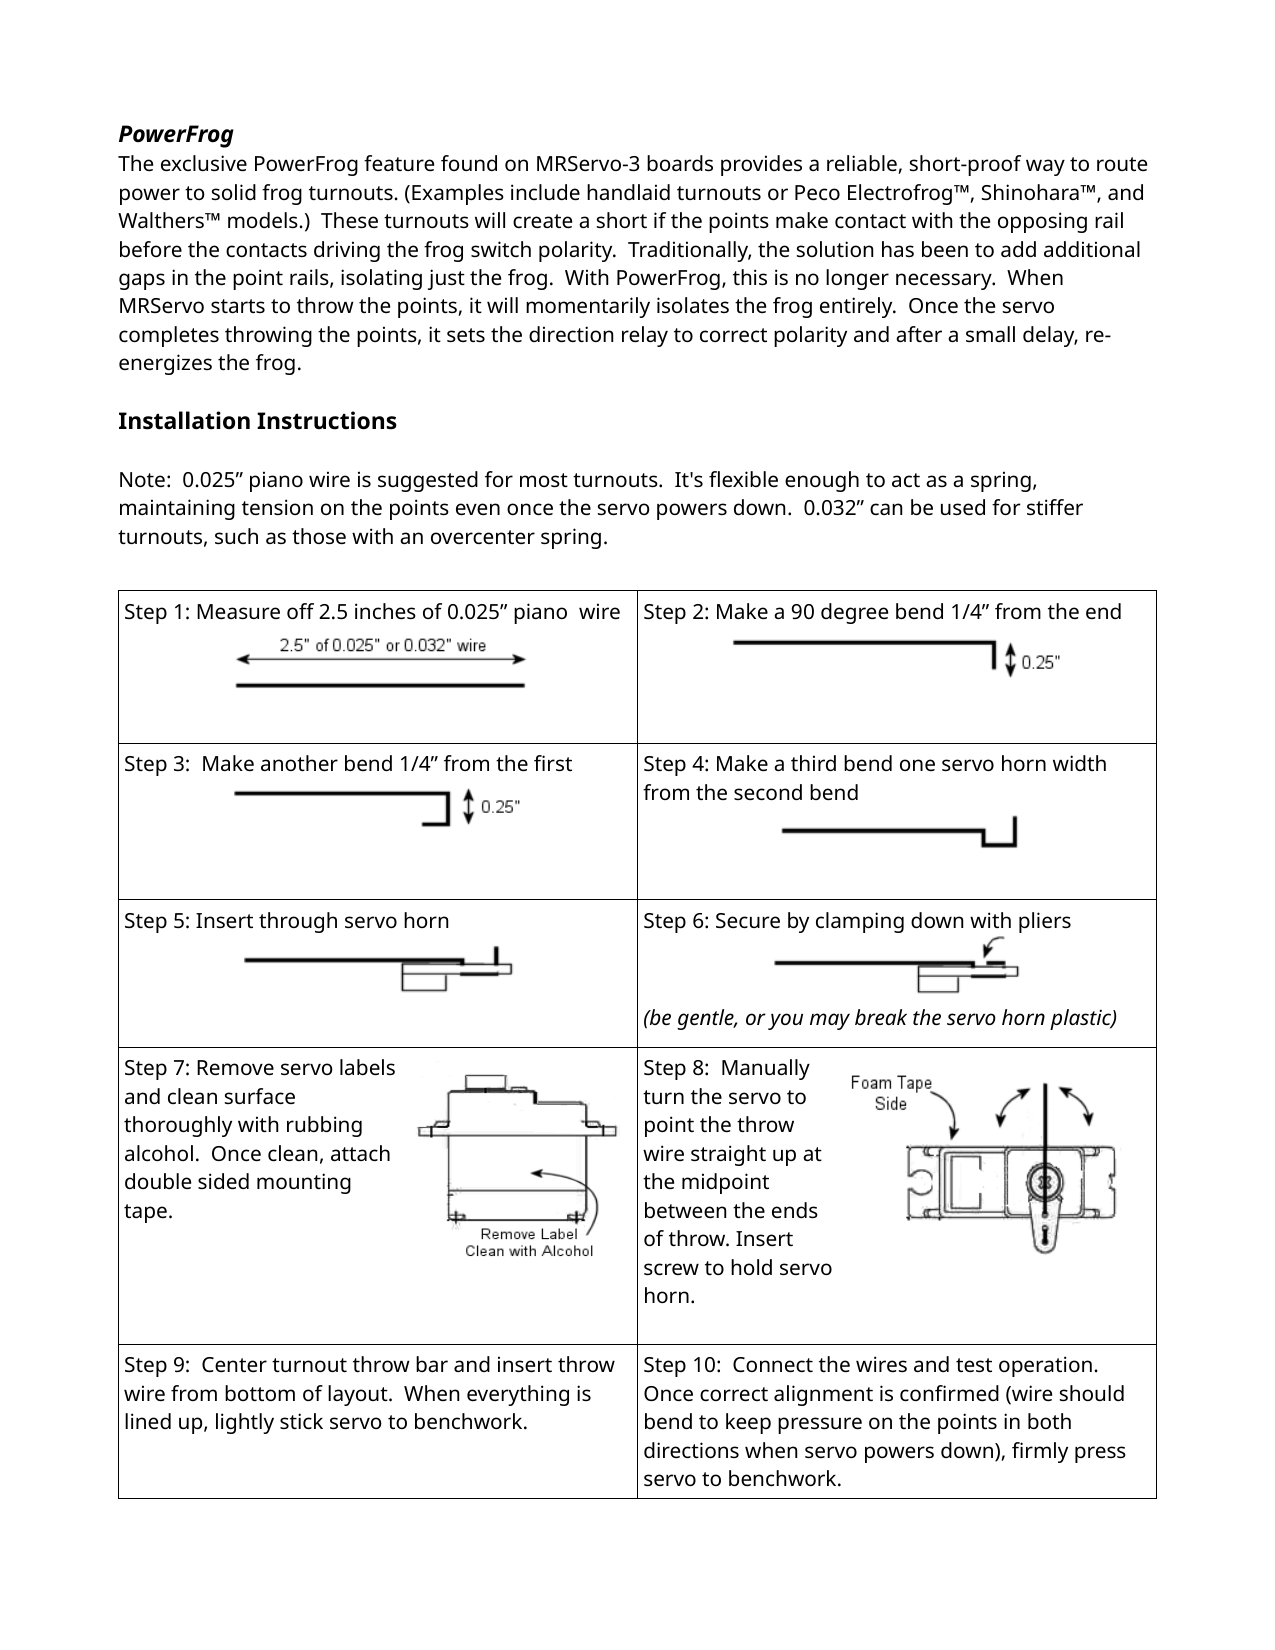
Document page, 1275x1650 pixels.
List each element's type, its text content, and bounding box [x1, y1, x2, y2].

text Note: 0.025” piano wire is suggested for most turnouts. It's flexible enough to act as a spring, maintaining tension on the points even once the servo powers down. 0.032” can be used for stiffer turnouts, such as those with an overcenter spring. [118, 465, 1157, 550]
table_cell Step 9: Center turnout throw bar and insert throw wire from bottom of layout. When everything is lined up, lightly stick servo to benchwork. [119, 1345, 637, 1498]
table_cell Step 10: Connect the wires and test operation. Once correct alignment is confirmed (wire should bend to keep pressure on the points in both directions when servo powers down), firmly press servo to benchwork. [638, 1345, 1156, 1498]
table_cell Step 8: Manually turn the servo to point the throw wire straight up at the midpoint between the ends of throw. Insert screw to hold servo horn. [638, 1048, 1156, 1344]
table_header Step 1: Measure off 2.5 inches of 0.025” piano wire [119, 591, 637, 743]
table_header Step 2: Make a 90 degree bend 1/4” from the end [638, 591, 1156, 743]
table_cell Step 7: Remove servo labels and clean surface thoroughly with rubbing alcohol. Once clean, attach double sided mounting tape. [119, 1048, 637, 1344]
table_cell Step 6: Secure by clamping down with pliers (be gentle, or you may break the servo horn plastic) [638, 900, 1156, 1047]
text The exclusive PowerFrog feature found on MRServo-3 boards provides a reliable, short-proof way to route power to solid frog turnouts. (Examples include handlaid turnouts or Peco Electrofrog™, Shinohara™, and Walthers™ models.) These turnouts will create a short if the points make contact with the opposing rail before the contacts driving the frog switch polarity. Traditionally, the solution has been to add additional gaps in the point rails, isolating just the frog. With PowerFrog, this is no longer necessary. When MRServo starts to throw the points, it will momentarily isolates the frog entirely. Once the servo completes throwing the points, it sets the direction relay to correct polarity and after a small delay, re-energizes the frog. [118, 149, 1157, 377]
text PowerFrog [118, 118, 1157, 149]
table_cell Step 5: Insert through servo horn [119, 900, 637, 1047]
table_cell Step 4: Make a third bend one servo horn width from the second bend [638, 744, 1156, 899]
table_cell Step 3: Make another bend 1/4” from the first [119, 744, 637, 899]
text Installation Instructions [118, 405, 1157, 437]
